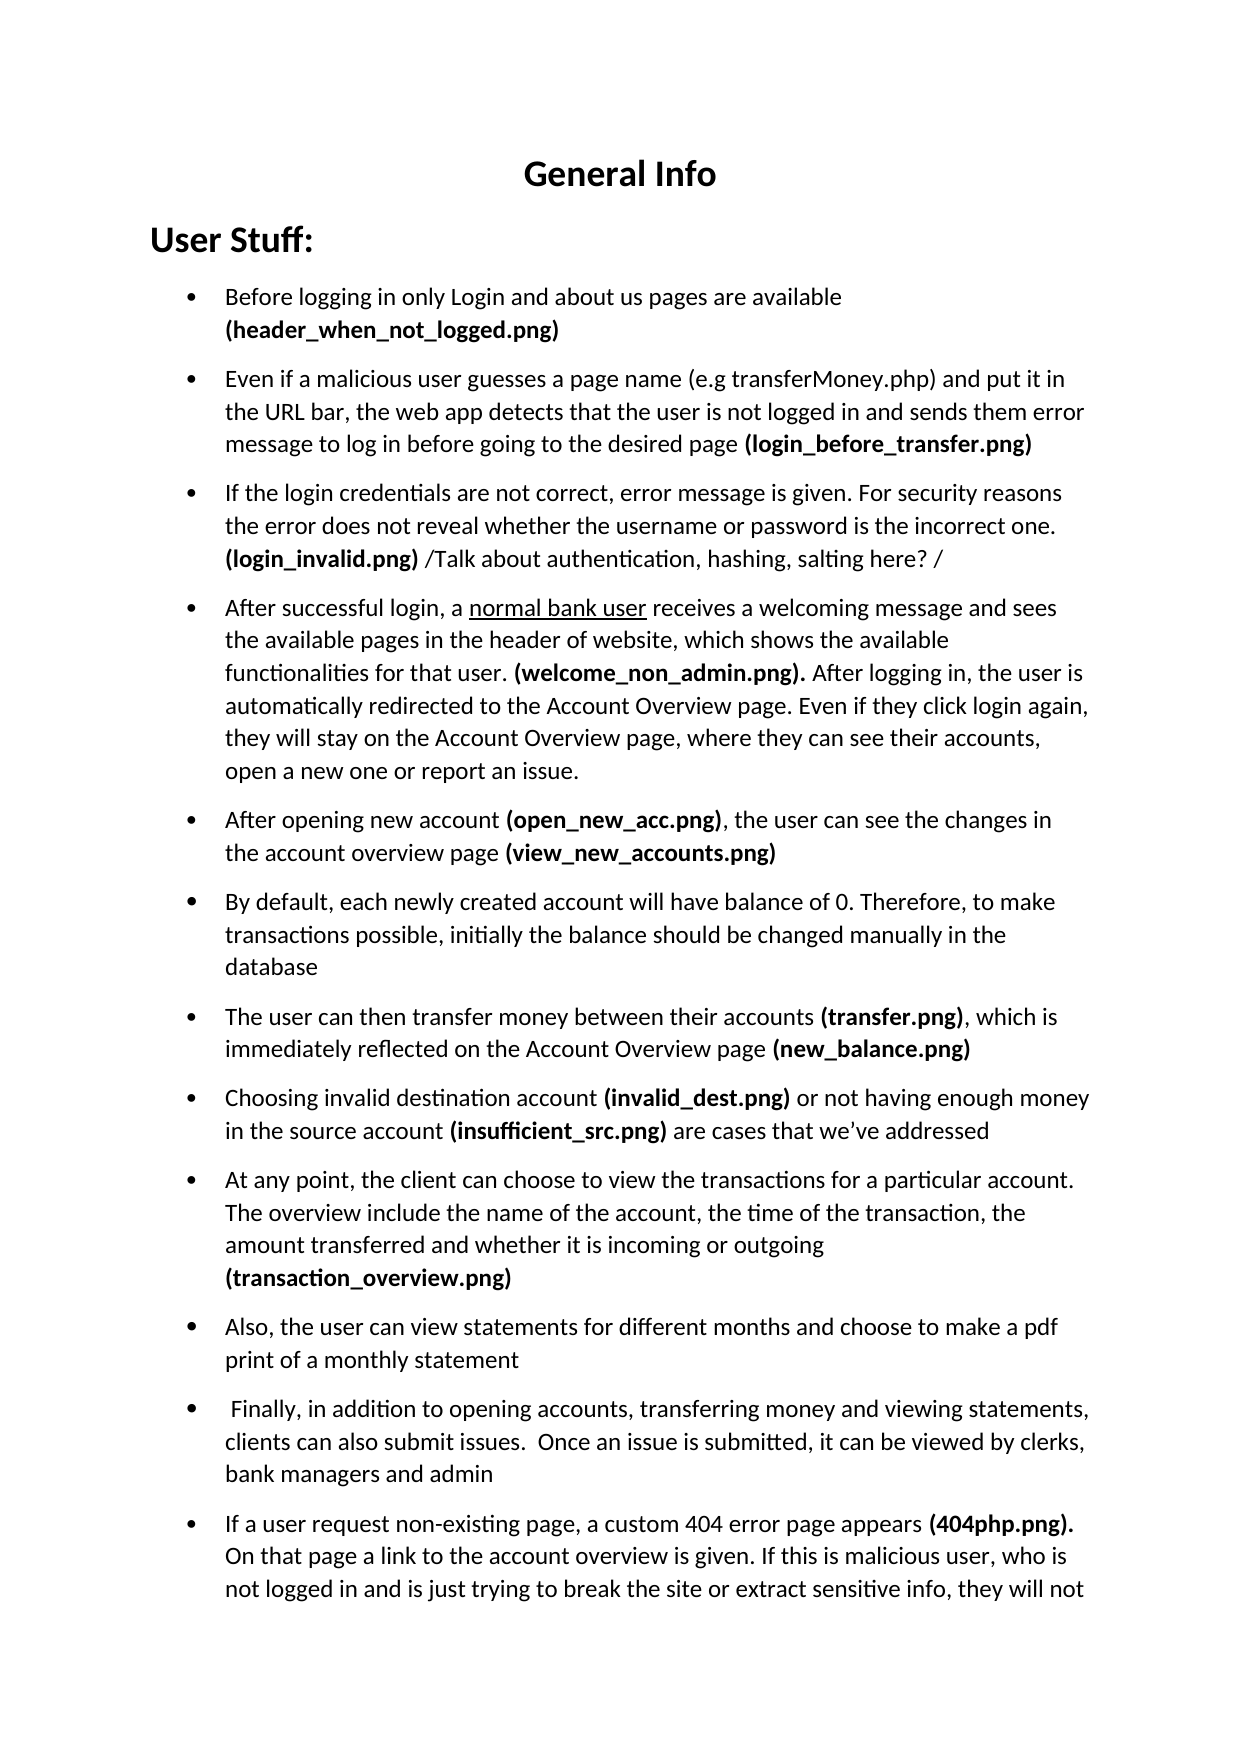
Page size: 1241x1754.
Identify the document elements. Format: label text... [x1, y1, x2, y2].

list If a user request non-existing page, a custom 404 error page appears (404php.png). On that page a link to the account overview is given. If this is malicious user, who is not logged in and is just trying to break the site or extract sensitive info, they will not [187, 1508, 1090, 1604]
list Finally, in addition to opening accounts, transferring money and viewing statements, clients can also submit issues. Once an issue is submitted, it can be viewed by clerks, bank managers and admin [187, 1393, 1090, 1489]
list Before logging in only Login and about us pages are available (header_when_not_logged.png) [187, 281, 1090, 344]
list Also, the user can view statements for different months and choose to make a pdf print of a monthly statement [187, 1312, 1090, 1375]
list Choosing invalid destination account (invalid_dest.png) or not having enough money in the source account (insufficient_src.png) are cases that we’ve addressed [187, 1083, 1090, 1146]
text General Info [150, 150, 1090, 196]
list After successful login, a normal bank user receives a welcoming message and sees the available pages in the header of website, which shows the available functionalities for that user. (welcome_non_admin.png). After logging in, the user is automatically redirected to the Account Overview page. Even if they click login again, they will stay on the Account Overview page, where they can see their accounts, open a new one or report an issue. [187, 592, 1090, 786]
list At any point, the client can choose to view the transactions for a particular account. The overview include the name of the account, the time of the transaction, the amount transferred and whether it is incoming or outgoing (transaction_overview.png) [187, 1164, 1090, 1293]
list After opening new account (open_new_acc.png), the user can see the changes in the account overview page (view_new_accounts.png) [187, 804, 1090, 867]
list Even if a malicious user guesses a page name (e.g transferMoney.php) and put it in the URL bar, the web app detects that the user is not logged in and sends them error message to log in before going to the desired page (login_before_transfer.png) [187, 363, 1090, 459]
list By default, each newly created account will have balance of 0. Therefore, to make transactions possible, initially the balance should be changed manually in the database [187, 886, 1090, 982]
list If the login credentials are not correct, error message is given. For security reasons the error does not reveal whether the username or password is the incorrect one. (login_invalid.png) /Talk about authentication, hashing, salting here? / [187, 478, 1090, 573]
list The user can then transfer money between their accounts (transfer.png), which is immediately reflected on the Account Overview page (new_balance.png) [187, 1001, 1090, 1064]
text User Stuff: [150, 216, 1090, 261]
